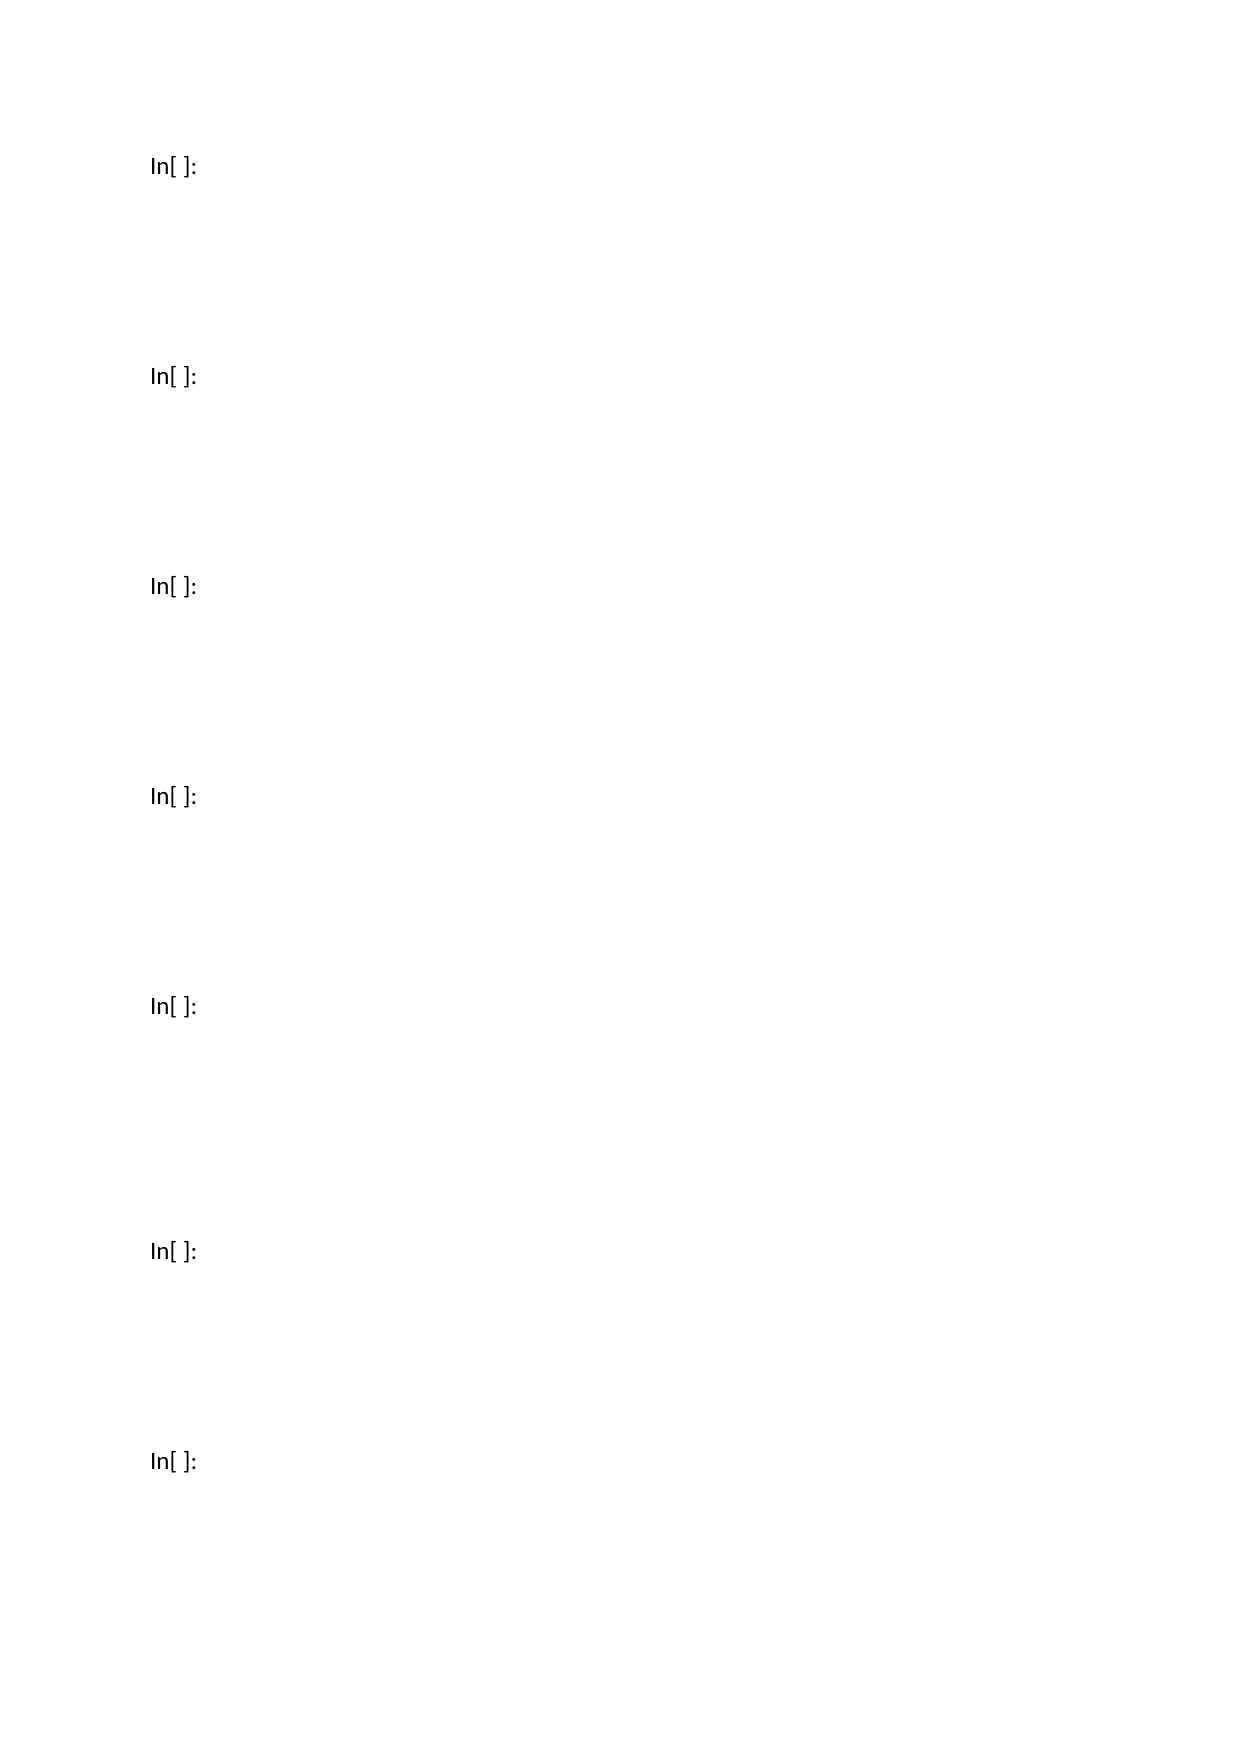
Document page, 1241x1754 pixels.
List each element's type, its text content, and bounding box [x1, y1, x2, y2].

text In[ ]: In[ ]: In[ ]: In[ ]: In[ ]: In[ ]: In[ ]: [150, 150, 1090, 1581]
